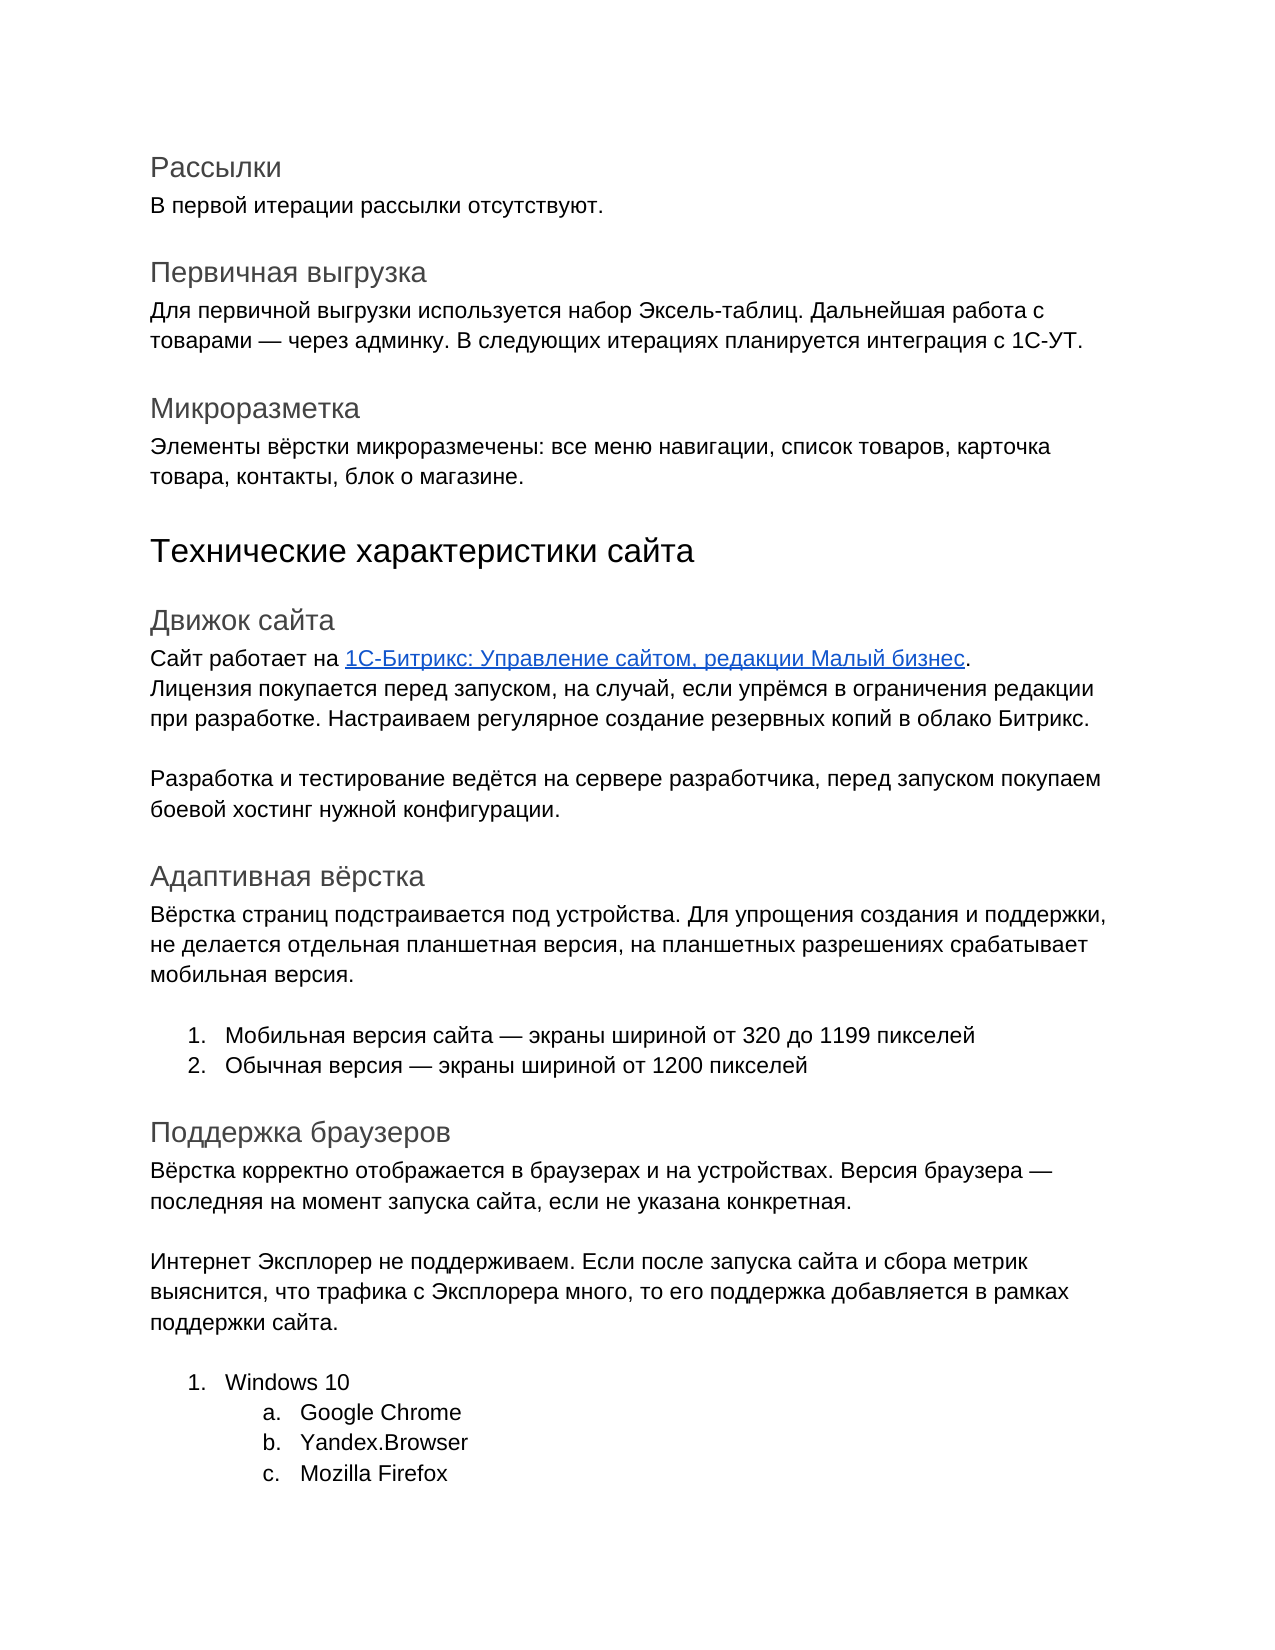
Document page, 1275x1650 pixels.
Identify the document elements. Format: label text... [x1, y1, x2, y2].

list Мобильная версия сайта — экраны шириной от 320 до 1199 пикселей [187, 1022, 1125, 1048]
subtitle Рассылки [150, 150, 1125, 183]
text Для первичной выгрузки используется набор Эксель-таблиц. Дальнейшая работа с товарами — через админку. В следующих итерациях планируется интеграция с 1С-УТ. [150, 297, 1125, 354]
list Windows 10 [187, 1369, 1125, 1395]
text Сайт работает на 1С-Битрикс: Управление сайтом, редакции Малый бизнес. [150, 644, 1125, 671]
list Обычная версия — экраны шириной от 1200 пикселей [187, 1052, 1125, 1078]
subtitle Адаптивная вёрстка [150, 859, 1125, 893]
text Интернет Эксплорер не поддерживаем. Если после запуска сайта и сбора метрик выяснится, что трафика с Эксплорера много, то его поддержка добавляется в рамках поддержки сайта. [150, 1248, 1125, 1335]
subtitle Микроразметка [150, 391, 1125, 424]
text Элементы вёрстки микроразмечены: все меню навигации, список товаров, карточка товара, контакты, блок о магазине. [150, 433, 1125, 489]
text Вёрстка страниц подстраивается под устройства. Для упрощения создания и поддержки, не делается отдельная планшетная версия, на планшетных разрешениях срабатывает мобильная версия. [150, 901, 1125, 988]
list Mozilla Firefox [262, 1459, 1125, 1486]
subtitle Технические характеристики сайта [150, 531, 1125, 569]
text В первой итерации рассылки отсутствуют. [150, 192, 1125, 218]
subtitle Движок сайта [150, 603, 1125, 636]
subtitle Поддержка браузеров [150, 1116, 1125, 1149]
text Вёрстка корректно отображается в браузерах и на устройствах. Версия браузера — последняя на момент запуска сайта, если не указана конкретная. [150, 1157, 1125, 1214]
text Разработка и тестирование ведётся на сервере разработчика, перед запуском покупаем боевой хостинг нужной конфигурации. [150, 765, 1125, 822]
subtitle Первичная выгрузка [150, 255, 1125, 289]
text Лицензия покупается перед запуском, на случай, если упрёмся в ограничения редакции при разработке. Настраиваем регулярное создание резервных копий в облако Битрикс. [150, 675, 1125, 731]
list Yandex.Browser [262, 1429, 1125, 1456]
list Google Chrome [262, 1399, 1125, 1425]
